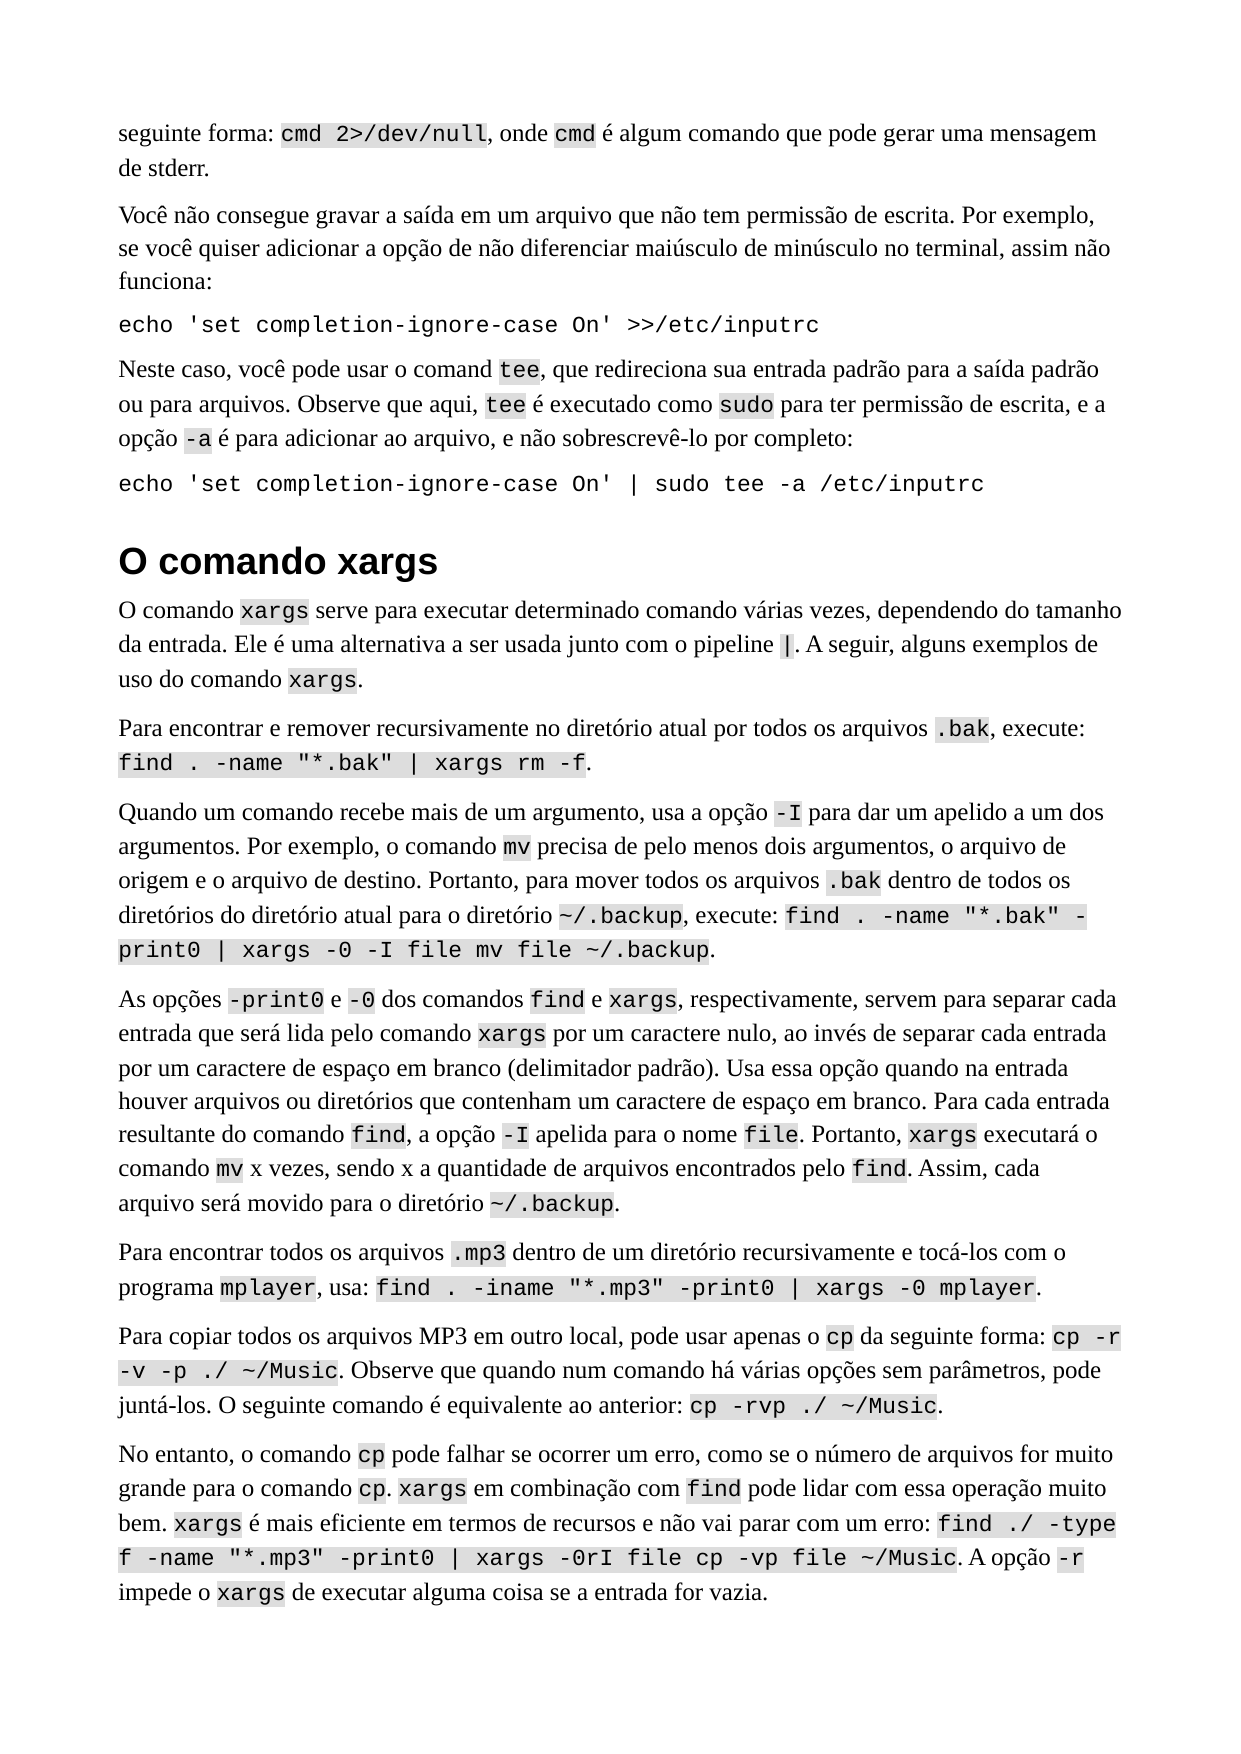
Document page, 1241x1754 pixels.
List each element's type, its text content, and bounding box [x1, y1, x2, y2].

subtitle O comando xargs [118, 538, 1122, 582]
text Neste caso, você pode usar o comand tee, que redireciona sua entrada padrão para a saída padrão ou para arquivos. Observe que aqui, tee é executado como sudo para ter permissão de escrita, e a opção -a é para adicionar ao arquivo, e não sobrescrevê-lo por completo: [118, 354, 1122, 454]
text echo 'set completion-ignore-case On' >>/etc/inputrc [118, 314, 1122, 340]
text Quando um comando recebe mais de um argumento, usa a opção -I para dar um apelido a um dos argumentos. Por exemplo, o comando mv precisa de pelo menos dois argumentos, o arquivo de origem e o arquivo de destino. Portanto, para mover todos os arquivos .bak dentro de todos os diretórios do diretório atual para o diretório ~/.backup, execute: find . -name "*.bak" -print0 | xargs -0 -I file mv file ~/.backup. [118, 797, 1122, 965]
text No entanto, o comando cp pode falhar se ocorrer um erro, como se o número de arquivos for muito grande para o comando cp. xargs em combinação com find pode lidar com essa operação muito bem. xargs é mais eficiente em termos de recursos e não vai parar com um erro: find ./ -type f -name "*.mp3" -print0 | xargs -0rI file cp -vp file ~/Music. A opção -r impede o xargs de executar alguma coisa se a entrada for vazia. [118, 1439, 1122, 1607]
text echo 'set completion-ignore-case On' | sudo tee -a /etc/inputrc [118, 473, 1122, 499]
text O comando xargs serve para executar determinado comando várias vezes, dependendo do tamanho da entrada. Ele é uma alternativa a ser usada junto com o pipeline |. A seguir, alguns exemplos de uso do comando xargs. [118, 595, 1122, 694]
text As opções -print0 e -0 dos comandos find e xargs, respectivamente, servem para separar cada entrada que será lida pelo comando xargs por um caractere nulo, ao invés de separar cada entrada por um caractere de espaço em branco (delimitador padrão). Usa essa opção quando na entrada houver arquivos ou diretórios que contenham um caractere de espaço em branco. Para cada entrada resultante do comando find, a opção -I apelida para o nome file. Portanto, xargs executará o comando mv x vezes, sendo x a quantidade de arquivos encontrados pelo find. Assim, cada arquivo será movido para o diretório ~/.backup. [118, 984, 1122, 1218]
text Você não consegue gravar a saída em um arquivo que não tem permissão de escrita. Por exemplo, se você quiser adicionar a opção de não diferenciar maiúsculo de minúsculo no terminal, assim não funciona: [118, 200, 1122, 295]
text seguinte forma: cmd 2>/dev/null, onde cmd é algum comando que pode gerar uma mensagem de stderr. [118, 118, 1122, 181]
text Para encontrar e remover recursivamente no diretório atual por todos os arquivos .bak, execute: find . -name "*.bak" | xargs rm -f. [118, 713, 1122, 778]
text Para encontrar todos os arquivos .mp3 dentro de um diretório recursivamente e tocá-los com o programa mplayer, usa: find . -iname "*.mp3" -print0 | xargs -0 mplayer. [118, 1237, 1122, 1302]
text Para copiar todos os arquivos MP3 em outro local, pode usar apenas o cp da seguinte forma: cp -r -v -p ./ ~/Music. Observe que quando num comando há várias opções sem parâmetros, pode juntá-los. O seguinte comando é equivalente ao anterior: cp -rvp ./ ~/Music. [118, 1321, 1122, 1420]
